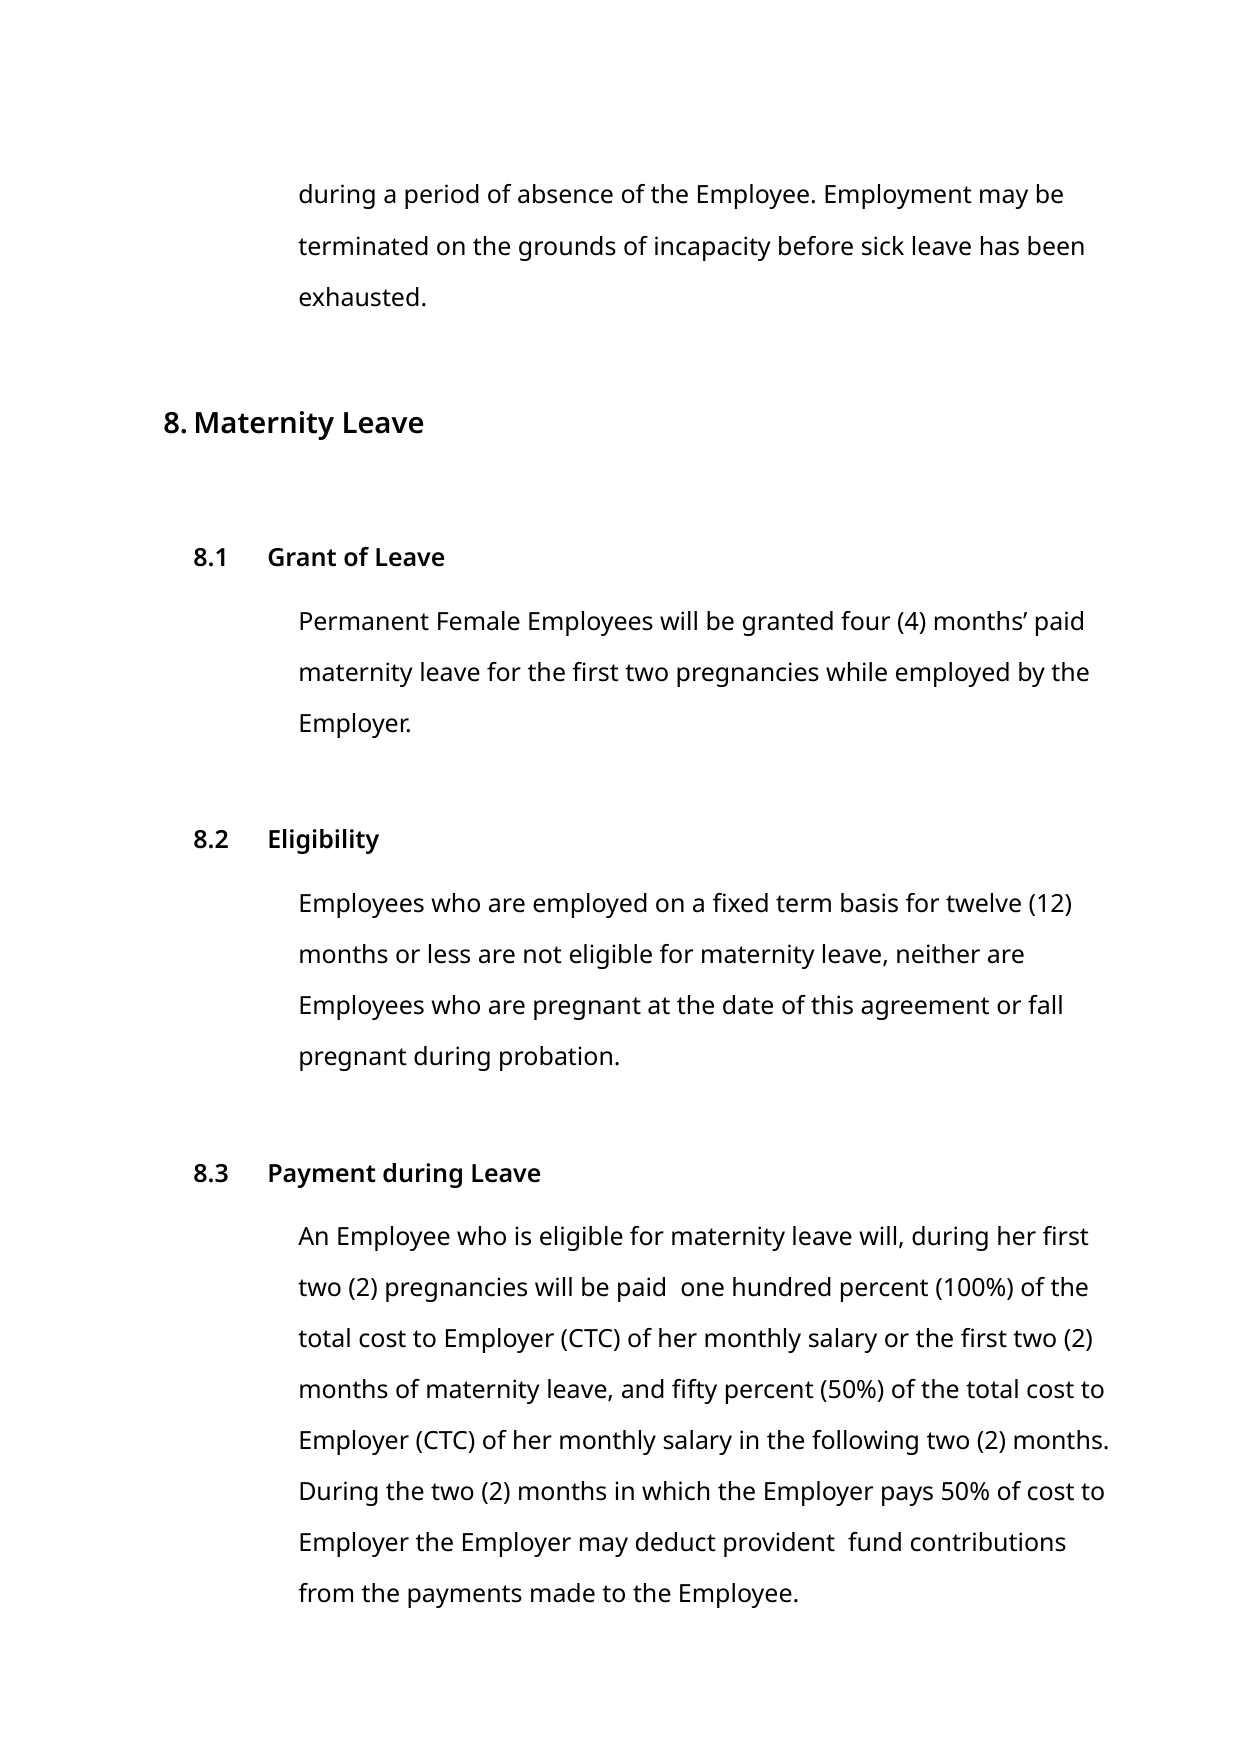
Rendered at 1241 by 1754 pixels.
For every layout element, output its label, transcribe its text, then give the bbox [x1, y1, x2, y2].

list Employees who are employed on a fixed term basis for twelve (12) months or less are not eligible for maternity leave, neither are Employees who are pregnant at the date of this agreement or fall pregnant during probation. [193, 886, 1122, 1073]
list Permanent Female Employees will be granted four (4) months’ paid maternity leave for the first two pregnancies while employed by the Employer. [193, 603, 1122, 739]
list An Employee who is eligible for maternity leave will, during her first two (2) pregnancies will be paid one hundred percent (100%) of the total cost to Employer (CTC) of her monthly salary or the first two (2) months of maternity leave, and fifty percent (50%) of the total cost to Employer (CTC) of her monthly salary in the following two (2) months. During the two (2) months in which the Employer pays 50% of cost to Employer the Employer may deduct provident fund contributions from the payments made to the Employee. [193, 1219, 1122, 1610]
subtitle Eligibility [193, 822, 1122, 856]
subtitle Maternity Leave [163, 402, 1122, 442]
subtitle Payment during Leave [193, 1155, 1122, 1189]
subtitle Grant of Leave [193, 540, 1122, 574]
list during a period of absence of the Employee. Employment may be terminated on the grounds of incapacity before sick leave has been exhausted. [193, 177, 1122, 313]
